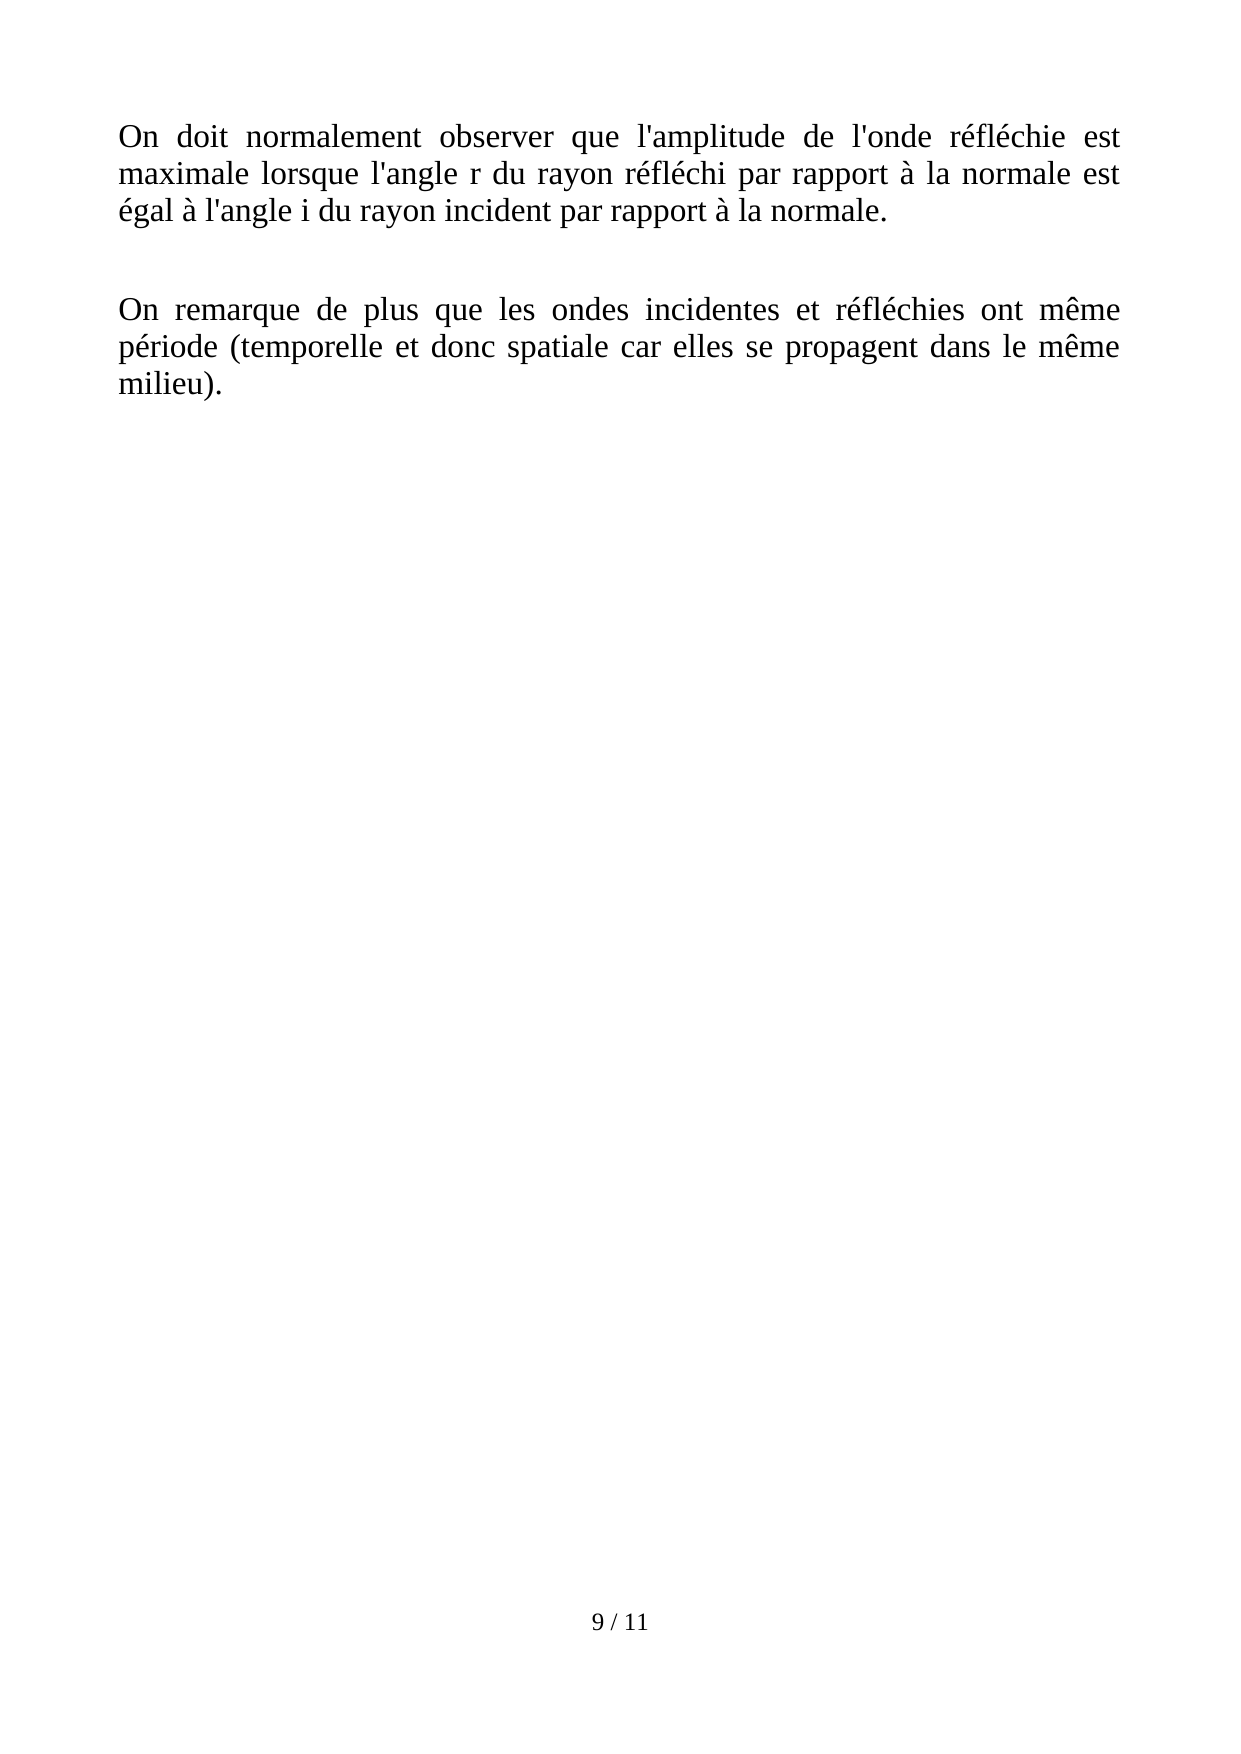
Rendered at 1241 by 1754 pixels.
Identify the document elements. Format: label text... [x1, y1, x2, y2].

text On remarque de plus que les ondes incidentes et réfléchies ont même période (temporelle et donc spatiale car elles se propagent dans le même milieu). [118, 291, 1122, 401]
text On doit normalement observer que l'amplitude de l'onde réfléchie est maximale lorsque l'angle r du rayon réfléchi par rapport à la normale est égal à l'angle i du rayon incident par rapport à la normale. [118, 118, 1122, 229]
